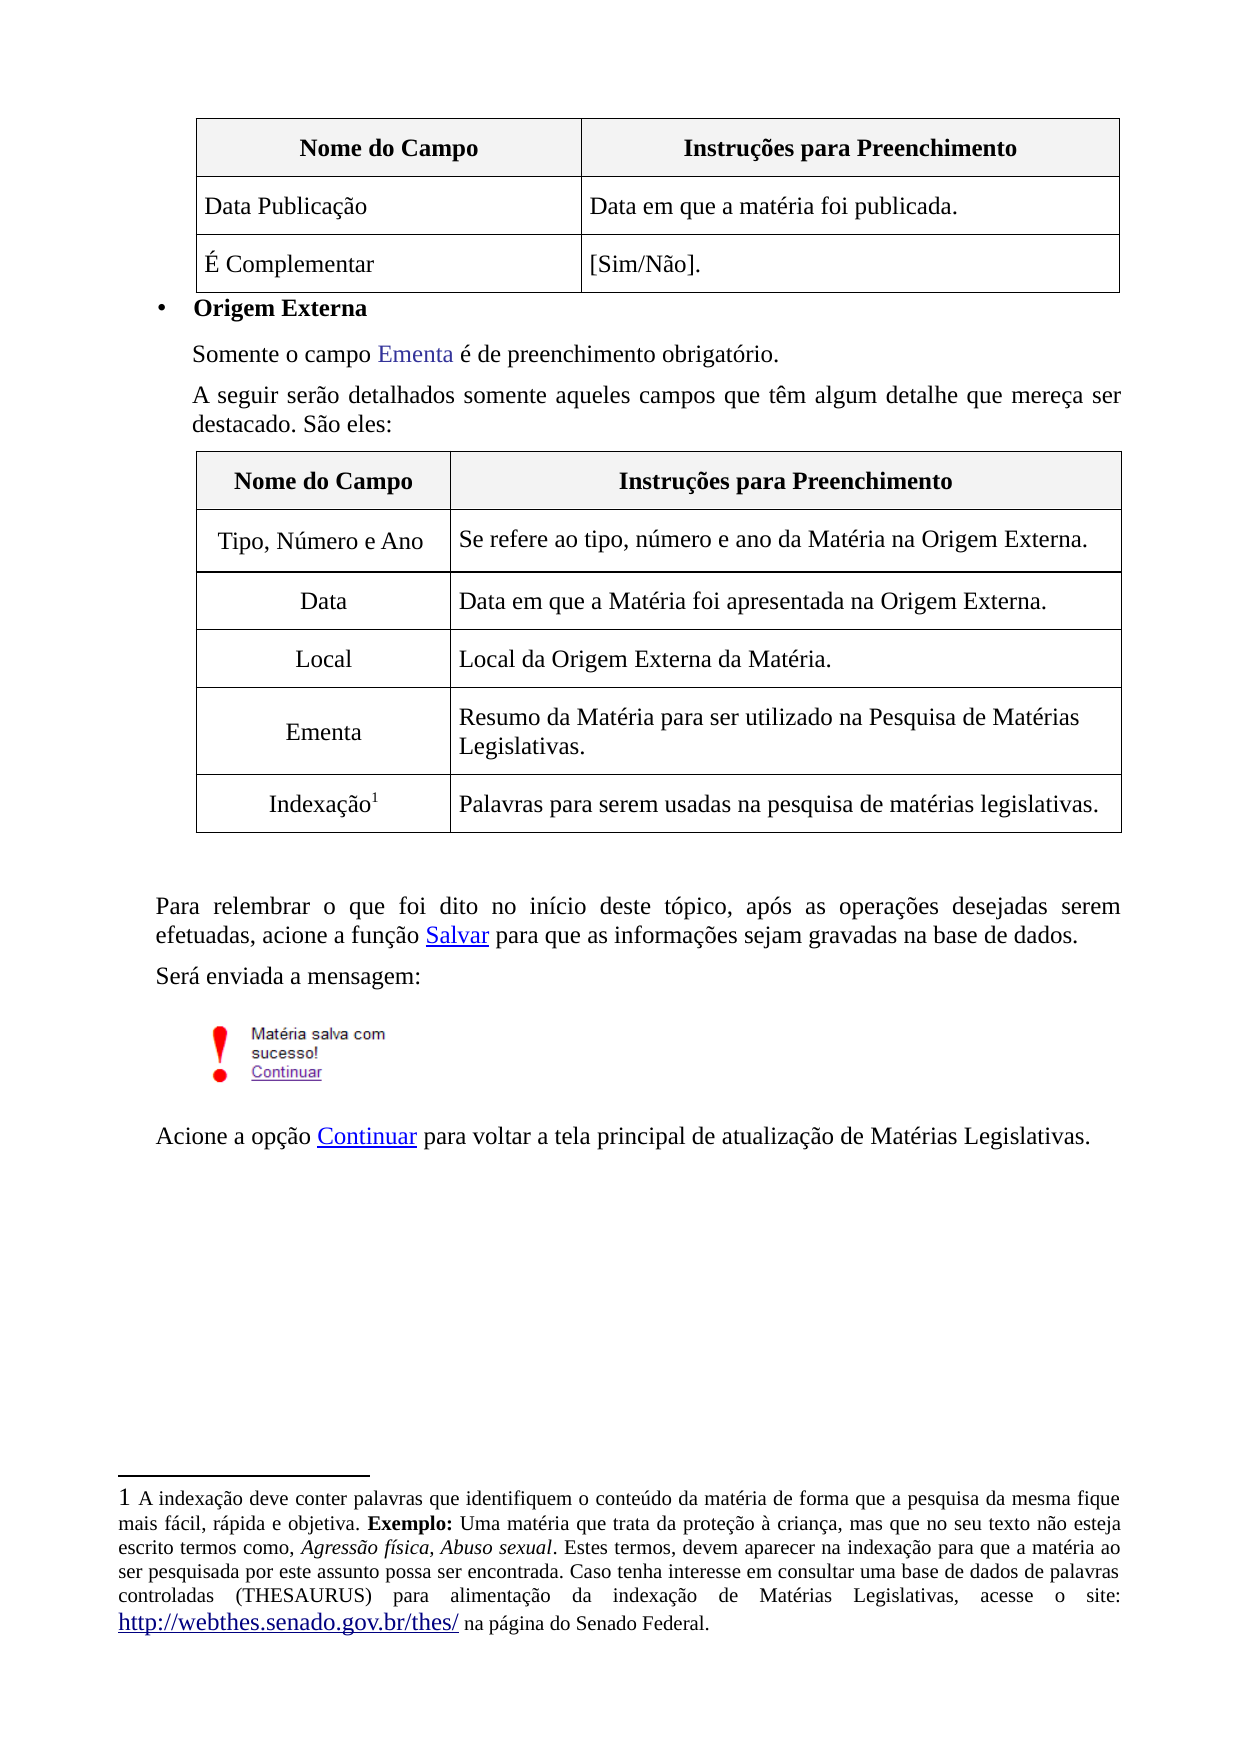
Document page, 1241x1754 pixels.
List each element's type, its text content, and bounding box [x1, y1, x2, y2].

table_cell Indexação [197, 775, 450, 832]
table_cell Local da Origem Externa da Matéria. [451, 630, 1121, 687]
list Origem Externa [157, 293, 1122, 322]
table_header Nome do Campo [197, 452, 450, 508]
text Acione a opção Continuar para voltar a tela principal de atualização de Matérias Legislativas. [155, 1121, 1122, 1150]
text Será enviada a mensagem: [155, 961, 1122, 990]
picture [171, 1011, 456, 1100]
table_header Nome do Campo [197, 119, 581, 176]
table_cell É Complementar [197, 235, 581, 292]
table_cell Data [197, 573, 450, 629]
table_cell Resumo da Matéria para ser utilizado na Pesquisa de Matérias Legislativas. [451, 688, 1121, 774]
table_cell [Sim/Não]. [582, 235, 1119, 292]
table_cell Data Publicação [197, 177, 581, 234]
text A seguir serão detalhados somente aqueles campos que têm algum detalhe que mereça ser destacado. São eles: [192, 381, 1122, 438]
table_cell Data em que a matéria foi publicada. [582, 177, 1119, 234]
table_header Instruções para Preenchimento [451, 452, 1121, 508]
table_header Instruções para Preenchimento [582, 119, 1119, 176]
table_cell Local [197, 630, 450, 687]
table_cell Palavras para serem usadas na pesquisa de matérias legislativas. [451, 775, 1121, 832]
text Somente o campo Ementa é de preenchimento obrigatório. [192, 339, 1122, 368]
table_cell Tipo, Número e Ano [197, 510, 450, 571]
table_cell Ementa [197, 688, 450, 774]
table_cell Data em que a Matéria foi apresentada na Origem Externa. [451, 573, 1121, 629]
table_cell Se refere ao tipo, número e ano da Matéria na Origem Externa. [451, 510, 1121, 571]
text Para relembrar o que foi dito no início deste tópico, após as operações desejadas serem efetuadas, acione a função Salvar para que as informações sejam gravadas na base de dados. [155, 891, 1122, 949]
